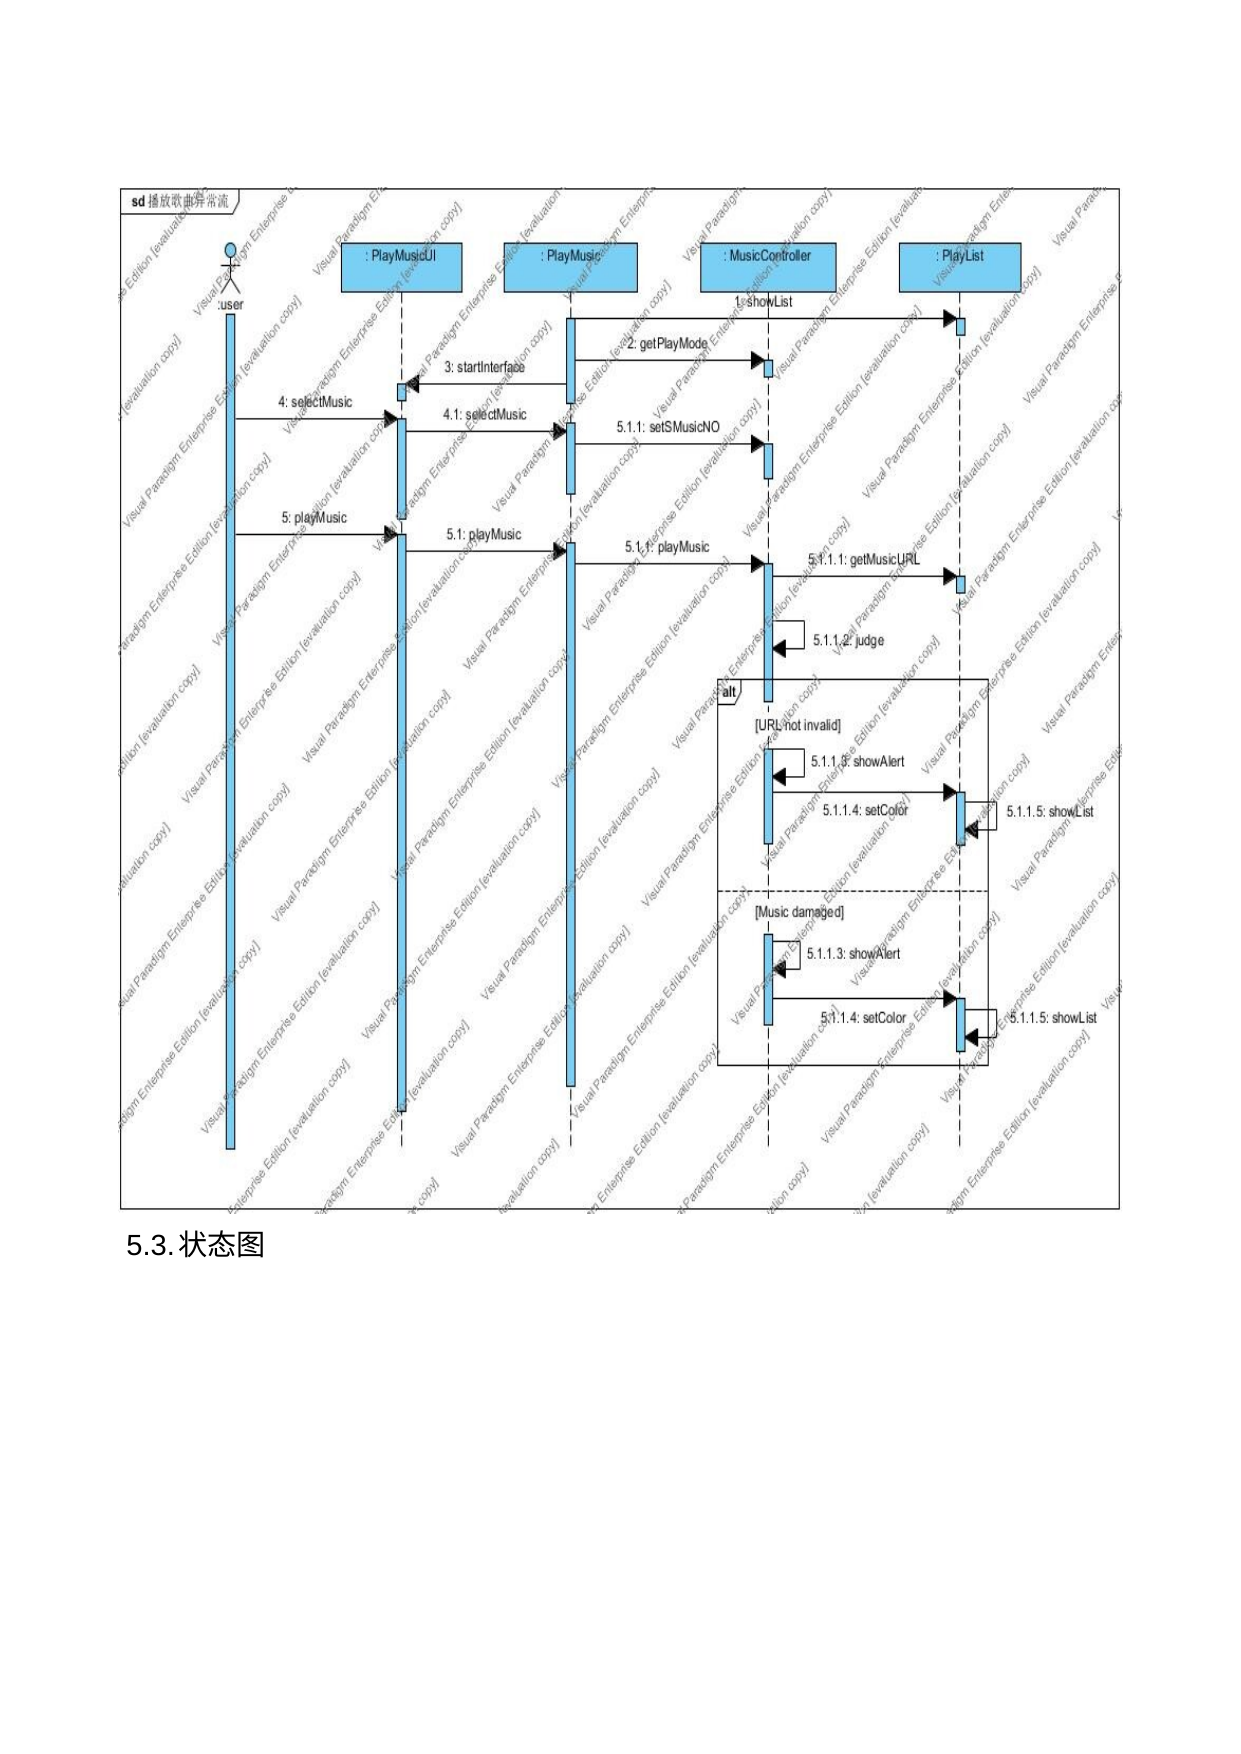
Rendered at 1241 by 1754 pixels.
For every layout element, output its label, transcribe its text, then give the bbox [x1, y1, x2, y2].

picture [118, 187, 1123, 1214]
subtitle 状态图 [118, 1214, 1122, 1264]
